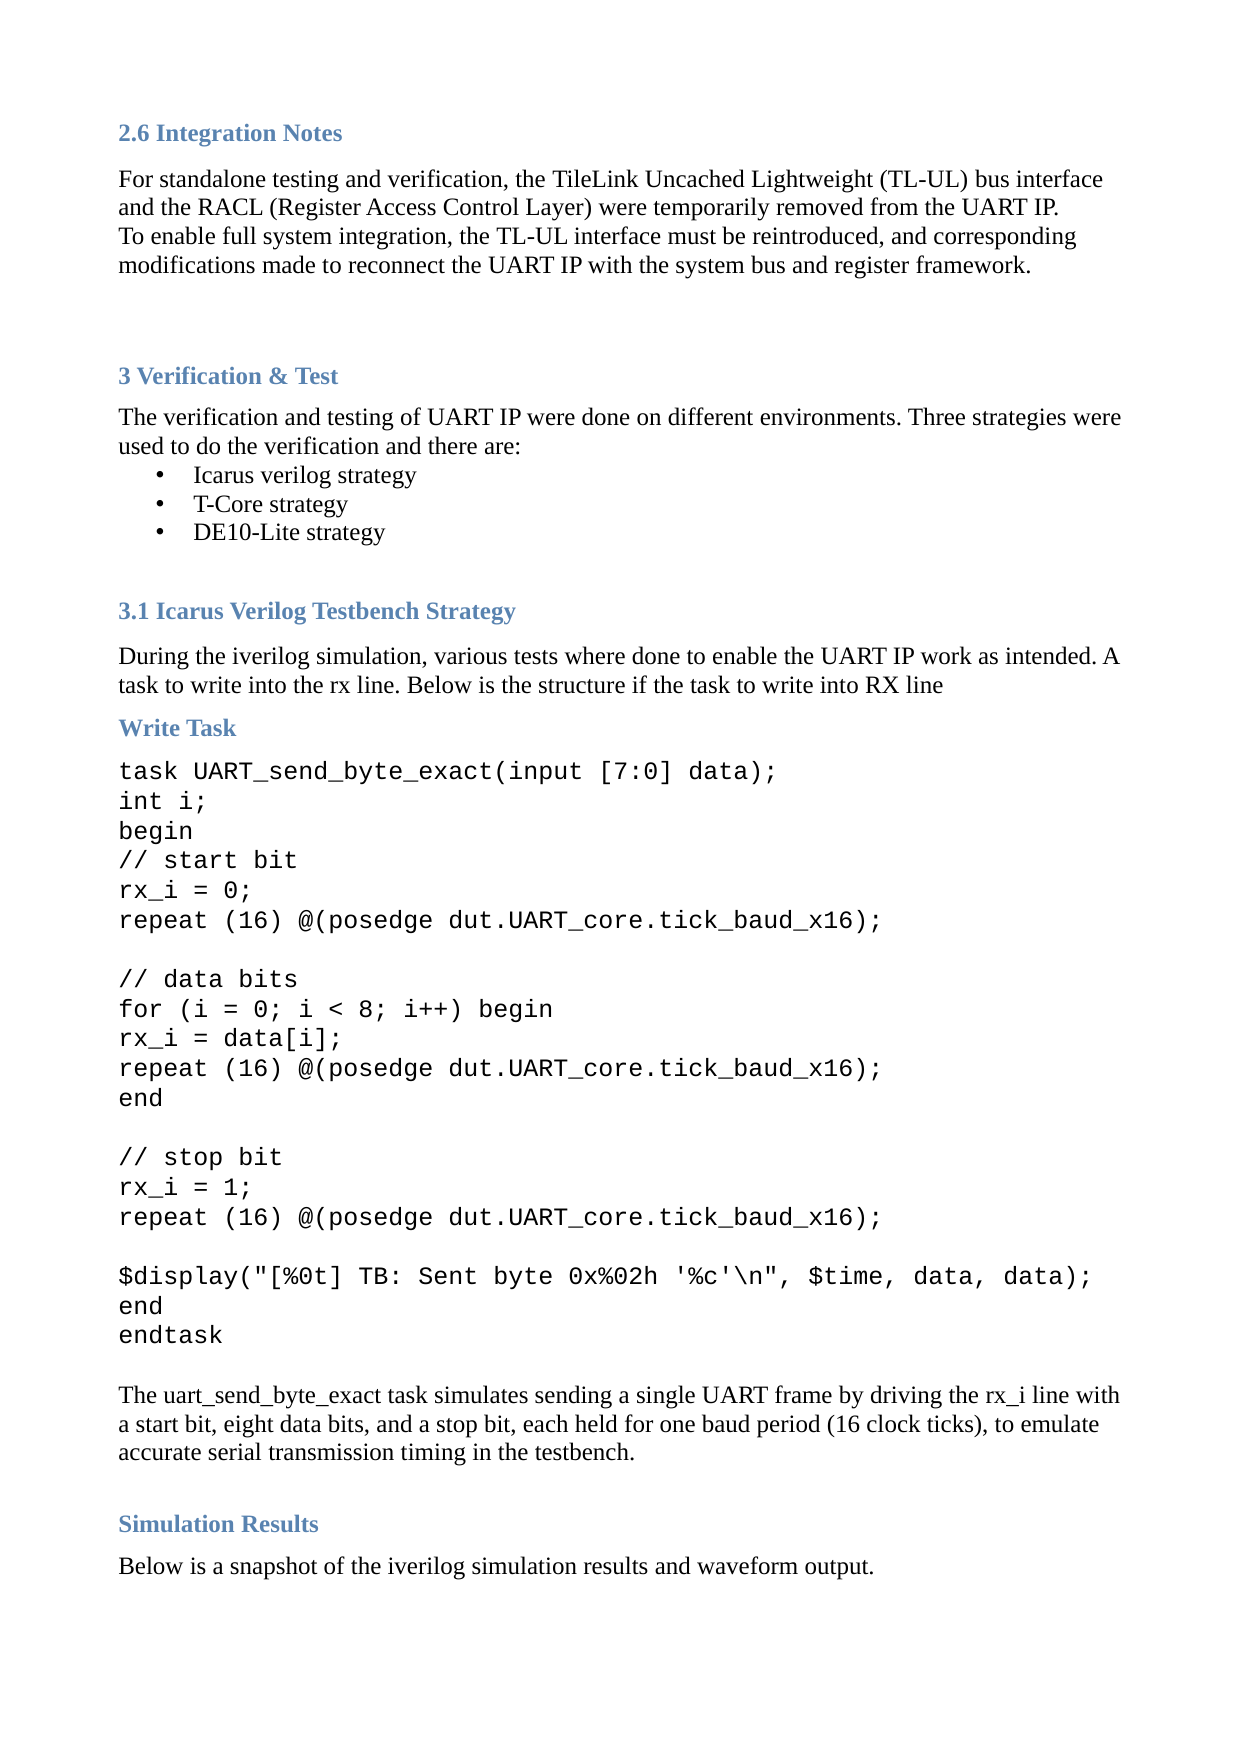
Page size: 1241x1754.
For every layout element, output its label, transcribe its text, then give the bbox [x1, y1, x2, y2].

text For standalone testing and verification, the TileLink Uncached Lightweight (TL-UL) bus interface and the RACL (Register Access Control Layer) were temporarily removed from the UART IP. [118, 164, 1122, 221]
subtitle 3 Verification & Test [118, 361, 1122, 390]
subtitle Simulation Results [118, 1509, 1122, 1538]
text int i; [118, 787, 1122, 817]
text rx_i = 0; [118, 876, 1122, 906]
text The verification and testing of UART IP were done on different environments. Three strategies were used to do the verification and there are: [118, 402, 1122, 460]
text repeat (16) @(posedge dut.UART_core.tick_baud_x16); [118, 1054, 1122, 1084]
list DE10-Lite strategy [156, 517, 1122, 546]
text $display("[%0t] TB: Sent byte 0x%02h '%c'\n", $time, data, data); [118, 1262, 1122, 1292]
subtitle 2.6 Integration Notes [118, 118, 1122, 147]
text // stop bit [118, 1143, 1122, 1173]
text rx_i = 1; [118, 1173, 1122, 1203]
text During the iverilog simulation, various tests where done to enable the UART IP work as intended. A task to write into the rx line. Below is the structure if the task to write into RX line [118, 641, 1122, 699]
subtitle Write Task [118, 713, 1122, 742]
text repeat (16) @(posedge dut.UART_core.tick_baud_x16); [118, 1203, 1122, 1232]
text endtask [118, 1322, 1122, 1351]
text repeat (16) @(posedge dut.UART_core.tick_baud_x16); [118, 906, 1122, 936]
subtitle 3.1 Icarus Verilog Testbench Strategy [118, 596, 1122, 624]
text task UART_send_byte_exact(input [7:0] data); [118, 759, 1122, 787]
text Below is a snapshot of the iverilog simulation results and waveform output. [118, 1551, 1122, 1579]
list T-Core strategy [156, 489, 1122, 517]
text // data bits [118, 965, 1122, 995]
text begin [118, 817, 1122, 847]
text rx_i = data[i]; [118, 1025, 1122, 1054]
list Icarus verilog strategy [156, 460, 1122, 489]
text // start bit [118, 847, 1122, 876]
text end [118, 1084, 1122, 1114]
text for (i = 0; i < 8; i++) begin [118, 995, 1122, 1025]
text To enable full system integration, the TL-UL interface must be reintroduced, and corresponding modifications made to reconnect the UART IP with the system bus and register framework. [118, 221, 1122, 279]
text end [118, 1292, 1122, 1322]
text The uart_send_byte_exact task simulates sending a single UART frame by driving the rx_i line with a start bit, eight data bits, and a stop bit, each held for one baud period (16 clock ticks), to emulate accurate serial transmission timing in the testbench. [118, 1380, 1122, 1466]
